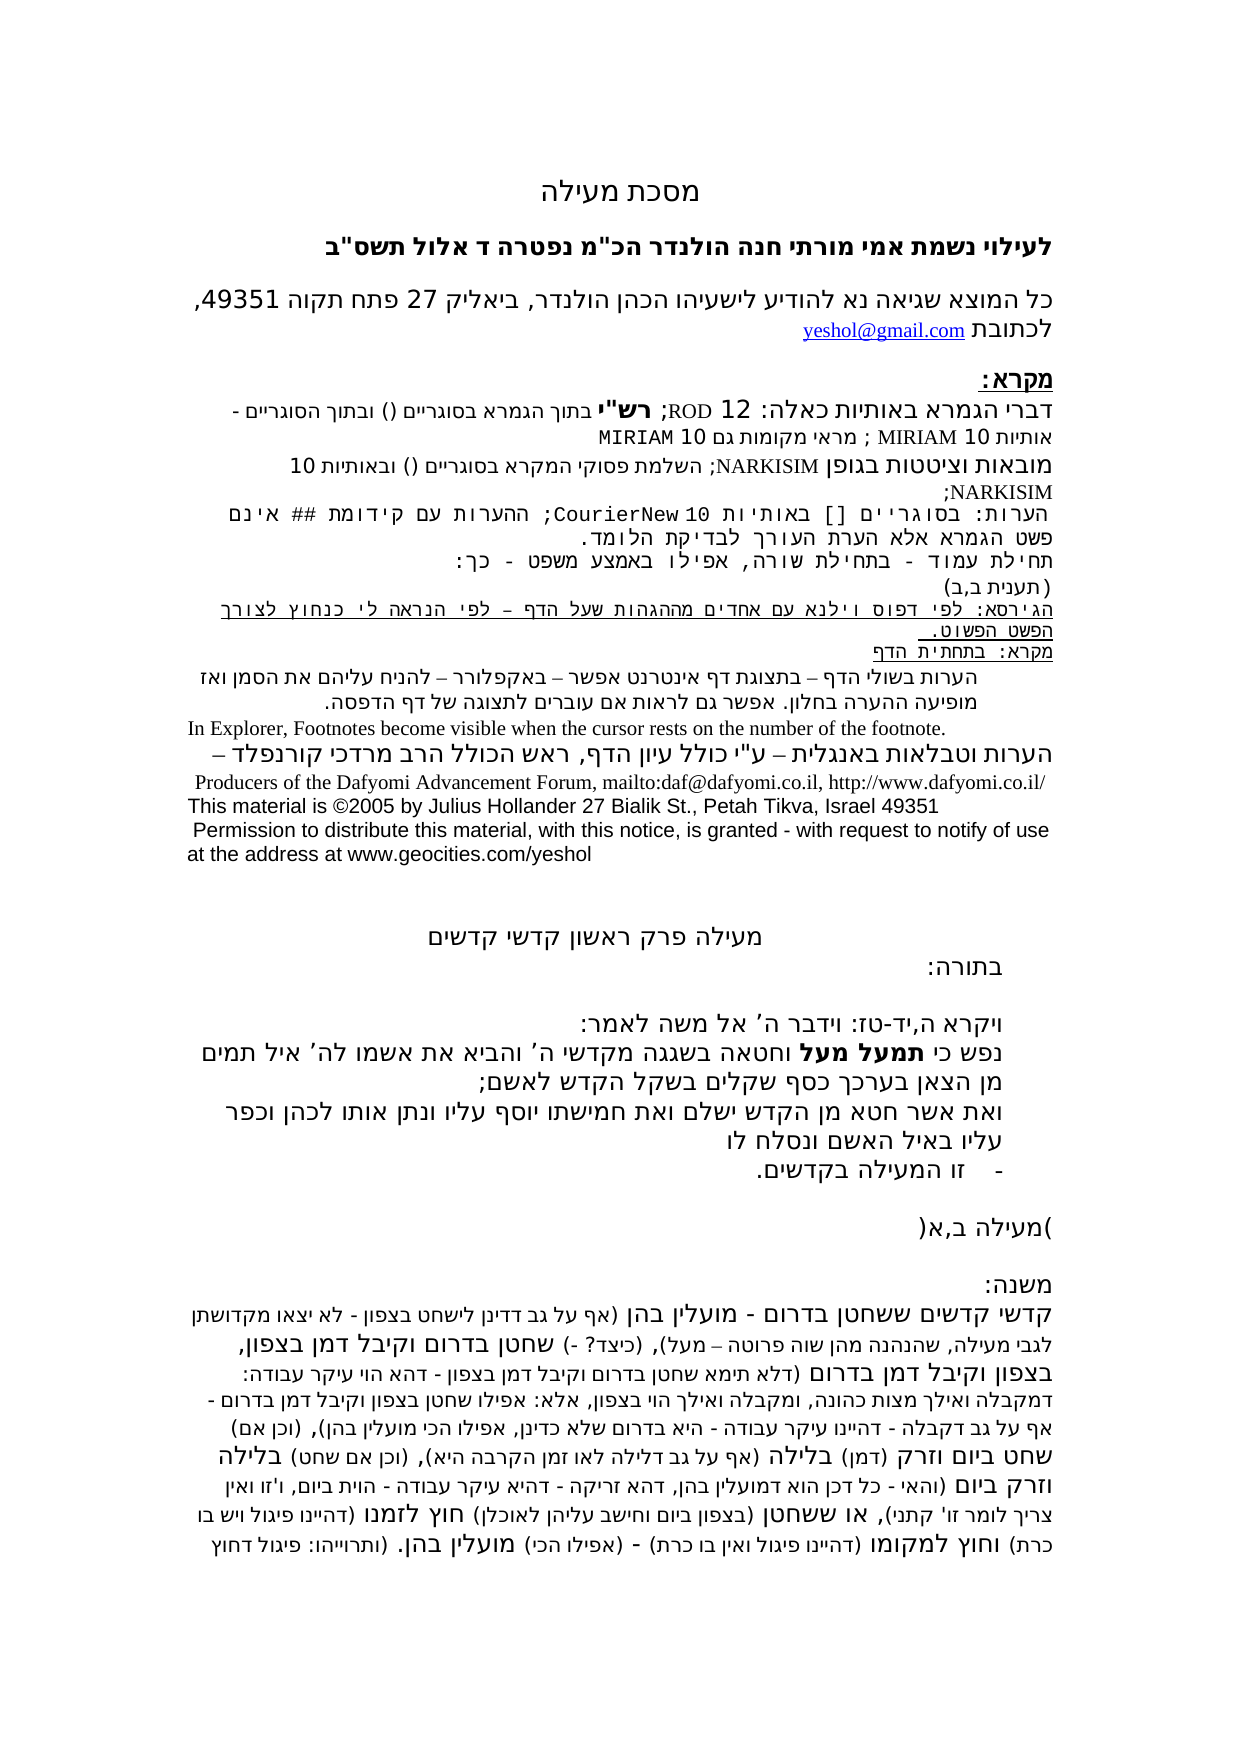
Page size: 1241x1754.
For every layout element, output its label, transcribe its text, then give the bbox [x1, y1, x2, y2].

text מסכת מעילה [187, 174, 1053, 208]
text Permission to distribute this material, with this notice, is granted - with request to notify of use at the address at www.geocities.com/yeshol [187, 818, 1053, 866]
text This material is ©2005 by Julius Hollander 27 Bialik St., Petah Tikva, Israel 49351 [187, 794, 1053, 818]
text כל המוצא שגיאה נא להודיע לישעיהו הכהן הולנדר, ביאליק 27 פתח תקוה 49351, לכתובת yeshol@gmail.com [187, 285, 1053, 343]
text ויקרא ה,יד-טז: וידבר ה’ אל משה לאמר: [187, 1009, 1003, 1038]
text הערות: בסוגריים [] באותיות 10 CourierNew; ההערות עם קידומת ## אינם פשט הגמרא אלא הערת העורך לבדיקת הלומד. [187, 504, 1053, 551]
text קדשי קדשים ששחטן בדרום - מועלין בהן (אף על גב דדינן לישחט בצפון - לא יצאו מקדושתן לגבי מעילה, שהנהנה מהן שוה פרוטה – מעל), (כיצד? -) שחטן בדרום וקיבל דמן בצפון, בצפון וקיבל דמן בדרום (דלא תימא שחטן בדרום וקיבל דמן בצפון - דהא הוי עיקר עבודה: דמקבלה ואילך מצות כהונה, ומקבלה ואילך הוי בצפון, אלא: אפילו שחטן בצפון וקיבל דמן בדרום - אף על גב דקבלה - דהיינו עיקר עבודה - היא בדרום שלא כדינן, אפילו הכי מועלין בהן), (וכן אם) שחט ביום וזרק (דמן) בלילה (אף על גב דלילה לאו זמן הקרבה היא), (וכן אם שחט) בלילה וזרק ביום (והאי - כל דכן הוא דמועלין בהן, דהא זריקה - דהיא עיקר עבודה - הוית ביום, ו'זו ואין צריך לומר זו' קתני), או ששחטן (בצפון ביום וחישב עליהן לאוכלן) חוץ לזמנו (דהיינו פיגול ויש בו כרת) וחוץ למקומו (דהיינו פיגול ואין בו כרת) - (אפילו הכי) מועלין בהן. (ותרוייהו: פיגול דחוץ [187, 1299, 1053, 1558]
text לעילוי נשמת אמי מורתי חנה הולנדר הכ"מ נפטרה ד אלול תשס"ב [187, 232, 1053, 261]
text מקרא: בתחתית הדף [187, 643, 1053, 664]
text מקרא: [187, 367, 1053, 396]
text In Explorer, Footnotes become visible when the cursor rests on the number of the footnote. [187, 714, 1053, 739]
text (תענית ב,ב) [187, 575, 1053, 601]
list זו המעילה בקדשים. [187, 1155, 1003, 1184]
text הגירסא: לפי דפוס וילנא עם אחדים מההגהות שעל הדף – לפי הנראה לי כנחוץ לצורך הפשט הפשוט. [187, 601, 1053, 643]
text תחילת עמוד - בתחילת שורה, אפילו באמצע משפט - כך: [187, 551, 1053, 575]
text מעילה פרק ראשון קדשי קדשים [187, 922, 1003, 952]
text דברי הגמרא באותיות כאלה: 12 ROD; רש"י בתוך הגמרא בסוגריים () ובתוך הסוגריים - אותיות 10 MIRIAM ; מראי מקומות גם 10 MIRIAM [187, 396, 1053, 451]
text מובאות וציטטות בגופן NARKISIM; השלמת פסוקי המקרא בסוגריים () ובאותיות 10 NARKISIM; [187, 451, 1053, 504]
text Producers of the Dafyomi Advancement Forum, mailto:daf@dafyomi.co.il, http://www.dafyomi.co.il/ [187, 769, 1053, 794]
text ואת אשר חטא מן הקדש ישלם ואת חמישתו יוסף עליו ונתן אותו לכהן וכפר עליו באיל האשם ונסלח לו [187, 1097, 1003, 1155]
text הערות וטבלאות באנגלית – ע"י כולל עיון הדף, ראש הכולל הרב מרדכי קורנפלד – [187, 739, 1053, 769]
text בתורה: [187, 952, 1003, 981]
text משנה: [187, 1270, 1053, 1299]
text )מעילה ב,א( [187, 1213, 1053, 1242]
text הערות בשולי הדף – בתצוגת דף אינטרנט אפשר – באקפלורר – להניח עליהם את הסמן ואז מופיעה ההערה בחלון. אפשר גם לראות אם עוברים לתצוגה של דף הדפסה. [187, 664, 978, 714]
text נפש כי תמעל מעל וחטאה בשגגה מקדשי ה’ והביא את אשמו לה’ איל תמים מן הצאן בערכך כסף שקלים בשקל הקדש לאשם; [187, 1038, 1003, 1097]
